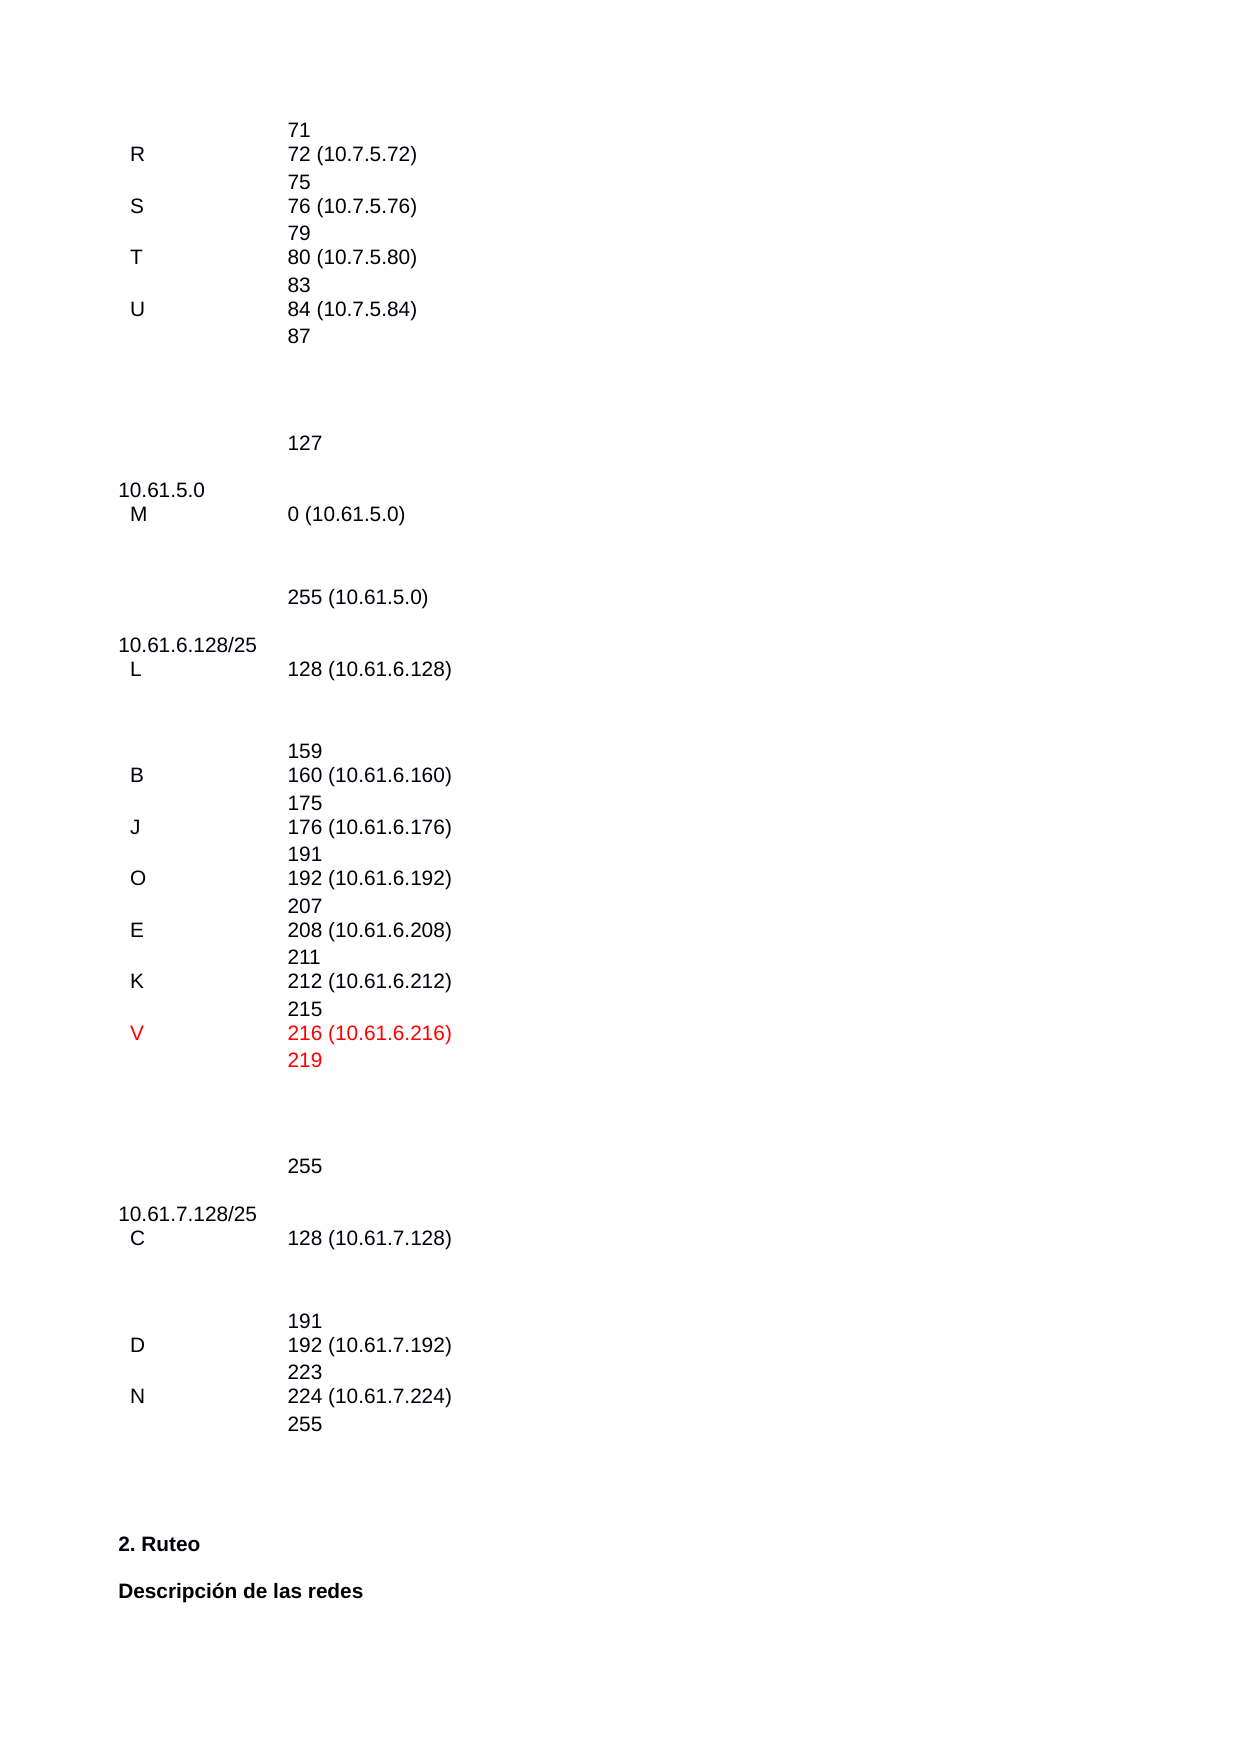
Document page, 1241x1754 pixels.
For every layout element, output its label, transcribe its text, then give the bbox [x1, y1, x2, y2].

text 10.61.5.0 [118, 478, 1122, 502]
table_cell S [119, 194, 276, 245]
table_header 0 (10.61.5.0) 255 (10.61.5.0) [276, 502, 565, 609]
table_cell E [119, 918, 276, 969]
table_cell 216 (10.61.6.216) 219 [276, 1020, 565, 1072]
text Descripción de las redes [118, 1579, 1122, 1603]
table_cell 160 (10.61.6.160) 175 [276, 763, 565, 814]
table_cell K [119, 969, 276, 1020]
table_cell 212 (10.61.6.212) 215 [276, 969, 565, 1020]
table_cell 71 [276, 118, 565, 142]
table_cell B [119, 763, 276, 814]
table_cell R [119, 142, 276, 193]
table_cell D [119, 1333, 276, 1384]
table_cell 84 (10.7.5.84) 87 [276, 296, 565, 348]
table_cell U [119, 296, 276, 348]
table_cell O [119, 866, 276, 917]
text 2. Ruteo [118, 1531, 1122, 1555]
table_cell 76 (10.7.5.76) 79 [276, 194, 565, 245]
table_cell [119, 1072, 276, 1178]
table_cell 208 (10.61.6.208) 211 [276, 918, 565, 969]
table_header M [119, 502, 276, 609]
table_cell 127 [276, 348, 565, 454]
table_header 128 (10.61.6.128) 159 [276, 657, 565, 763]
text 10.61.6.128/25 [118, 633, 1122, 657]
table_header L [119, 657, 276, 763]
table_cell V [119, 1020, 276, 1072]
table_header 128 (10.61.7.128) 191 [276, 1226, 565, 1333]
table_cell 224 (10.61.7.224) 255 [276, 1384, 565, 1436]
table_cell J [119, 815, 276, 866]
table_cell 192 (10.61.6.192) 207 [276, 866, 565, 917]
table_cell 255 [276, 1072, 565, 1178]
table_cell 80 (10.7.5.80) 83 [276, 245, 565, 296]
table_header C [119, 1226, 276, 1333]
table_cell T [119, 245, 276, 296]
table_cell [119, 348, 276, 454]
table_cell N [119, 1384, 276, 1436]
table_cell 72 (10.7.5.72) 75 [276, 142, 565, 193]
table_cell 176 (10.61.6.176) 191 [276, 815, 565, 866]
text 10.61.7.128/25 [118, 1202, 1122, 1226]
table_cell [119, 118, 276, 142]
table_cell 192 (10.61.7.192) 223 [276, 1333, 565, 1384]
